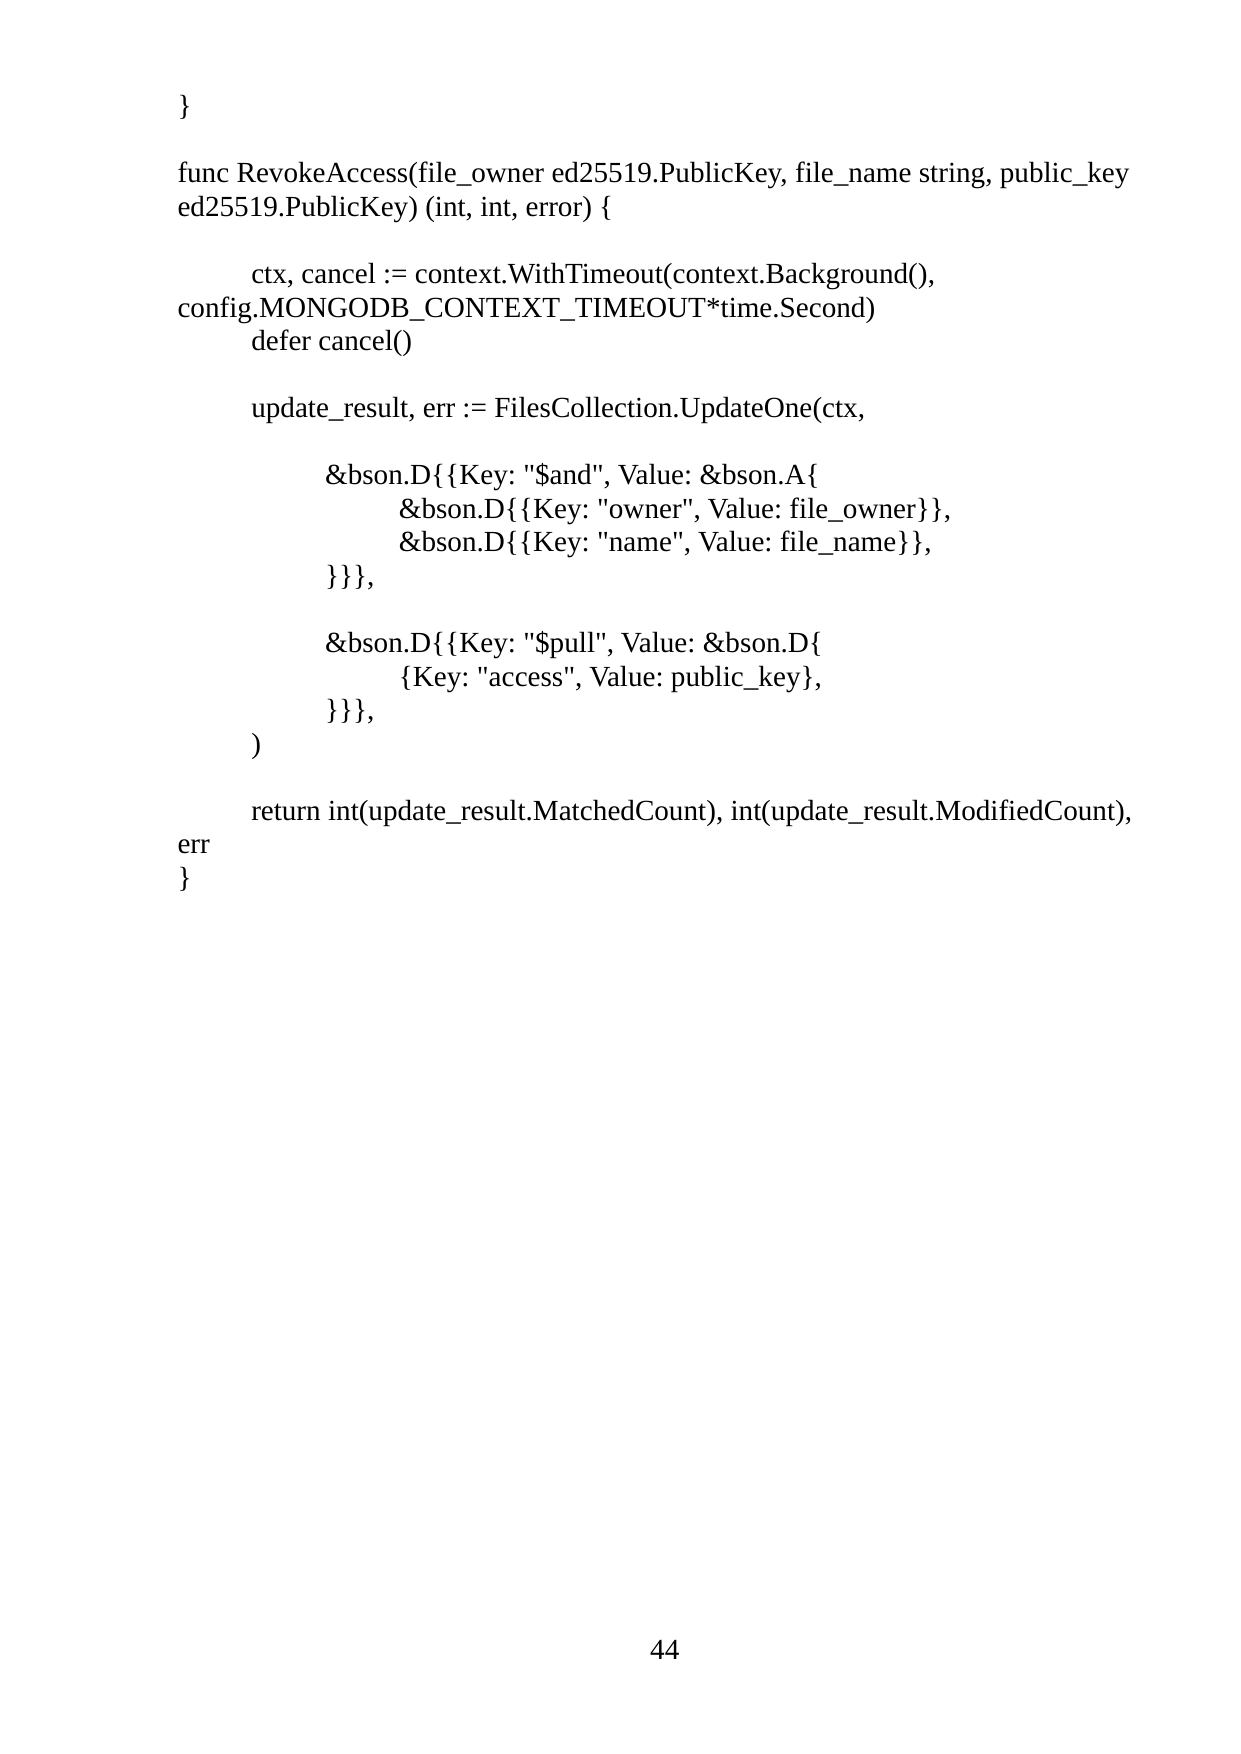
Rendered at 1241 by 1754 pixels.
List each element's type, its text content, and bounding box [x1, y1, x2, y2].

text return int(update_result.MatchedCount), int(update_result.ModifiedCount), err [177, 793, 1152, 860]
text &bson.D{{Key: "name", Value: file_name}}, [177, 524, 1152, 558]
text } [177, 88, 1152, 122]
text ctx, cancel := context.WithTimeout(context.Background(), config.MONGODB_CONTEXT_TIMEOUT*time.Second) [177, 256, 1152, 323]
text update_result, err := FilesCollection.UpdateOne(ctx, [177, 390, 1152, 424]
text }}}, [177, 558, 1152, 592]
text defer cancel() [177, 323, 1152, 357]
text }}}, [177, 692, 1152, 726]
text } [177, 860, 1152, 893]
text &bson.D{{Key: "owner", Value: file_owner}}, [177, 491, 1152, 524]
text ) [177, 726, 1152, 759]
text &bson.D{{Key: "$pull", Value: &bson.D{ [177, 625, 1152, 659]
text {Key: "access", Value: public_key}, [177, 659, 1152, 692]
text &bson.D{{Key: "$and", Value: &bson.A{ [177, 457, 1152, 491]
text func RevokeAccess(file_owner ed25519.PublicKey, file_name string, public_key ed25519.PublicKey) (int, int, error) { [177, 156, 1152, 223]
